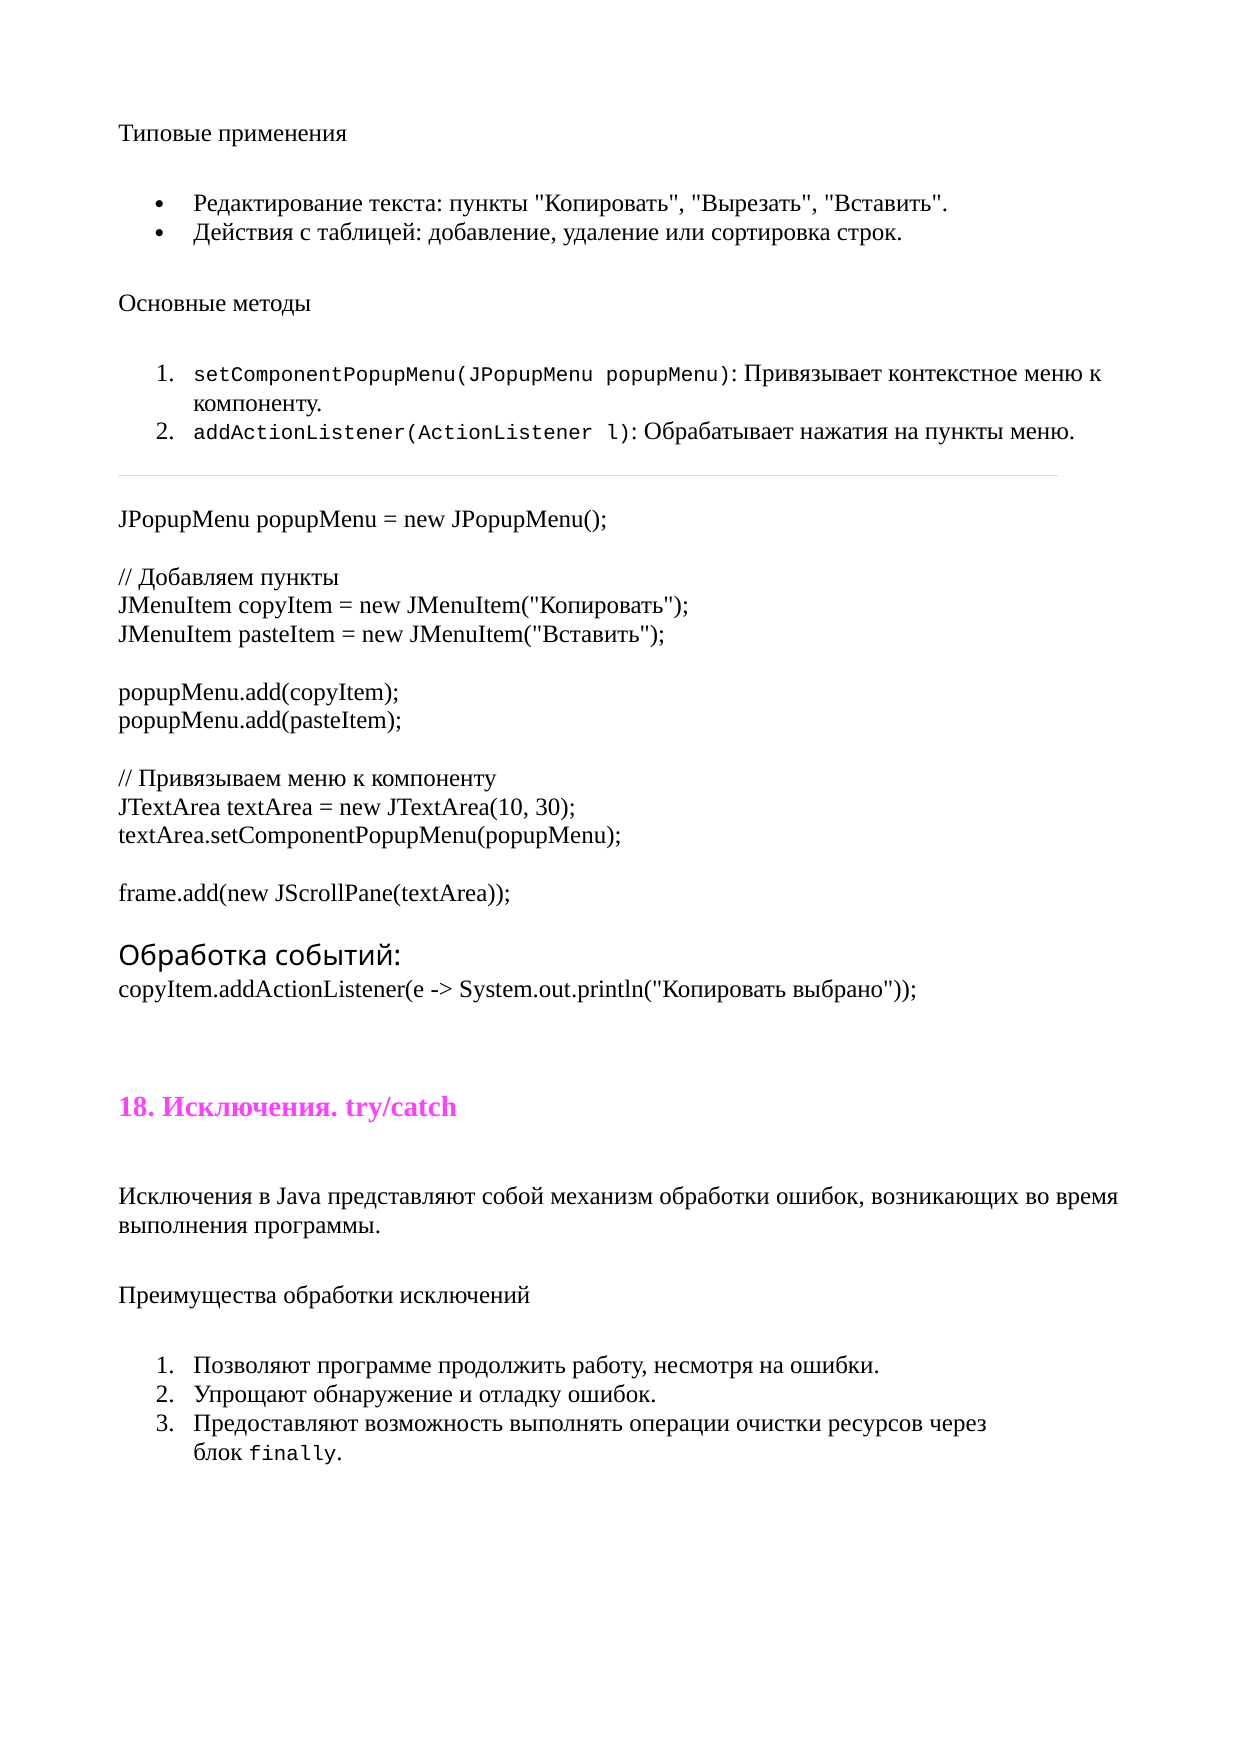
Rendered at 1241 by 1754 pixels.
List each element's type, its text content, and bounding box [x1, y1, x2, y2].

subtitle 18. Исключения. try/catch [118, 1089, 1122, 1123]
text Обработка событий: [118, 935, 1122, 974]
subtitle Преимущества обработки исключений [118, 1280, 1122, 1309]
text // Добавляем пункты [118, 562, 1122, 590]
subtitle Типовые применения [118, 118, 1122, 147]
list Упрощают обнаружение и отладку ошибок. [156, 1379, 1122, 1408]
text JTextArea textArea = new JTextArea(10, 30); [118, 792, 1122, 820]
text JMenuItem copyItem = new JMenuItem("Копировать"); [118, 590, 1122, 619]
text copyItem.addActionListener(e -> System.out.println("Копировать выбрано")); [118, 974, 1122, 1002]
text popupMenu.add(copyItem); [118, 677, 1122, 705]
text JPopupMenu popupMenu = new JPopupMenu(); [118, 504, 1122, 533]
text frame.add(new JScrollPane(textArea)); [118, 878, 1122, 907]
list setComponentPopupMenu(JPopupMenu popupMenu): Привязывает контекстное меню к компоненту. [156, 358, 1122, 416]
text popupMenu.add(pasteItem); [118, 705, 1122, 734]
list addActionListener(ActionListener l): Обрабатывает нажатия на пункты меню. [156, 416, 1122, 446]
list Редактирование текста: пункты "Копировать", "Вырезать", "Вставить". [156, 188, 1122, 217]
subtitle Основные методы [118, 288, 1122, 316]
text JMenuItem pasteItem = new JMenuItem("Вставить"); [118, 619, 1122, 648]
text textArea.setComponentPopupMenu(popupMenu); [118, 820, 1122, 849]
list Действия с таблицей: добавление, удаление или сортировка строк. [156, 217, 1122, 246]
list Предоставляют возможность выполнять операции очистки ресурсов через блок finally. [156, 1408, 1122, 1466]
text // Привязываем меню к компоненту [118, 763, 1122, 792]
text Исключения в Java представляют собой механизм обработки ошибок, возникающих во время выполнения программы. [118, 1181, 1122, 1238]
list Позволяют программе продолжить работу, несмотря на ошибки. [156, 1351, 1122, 1379]
